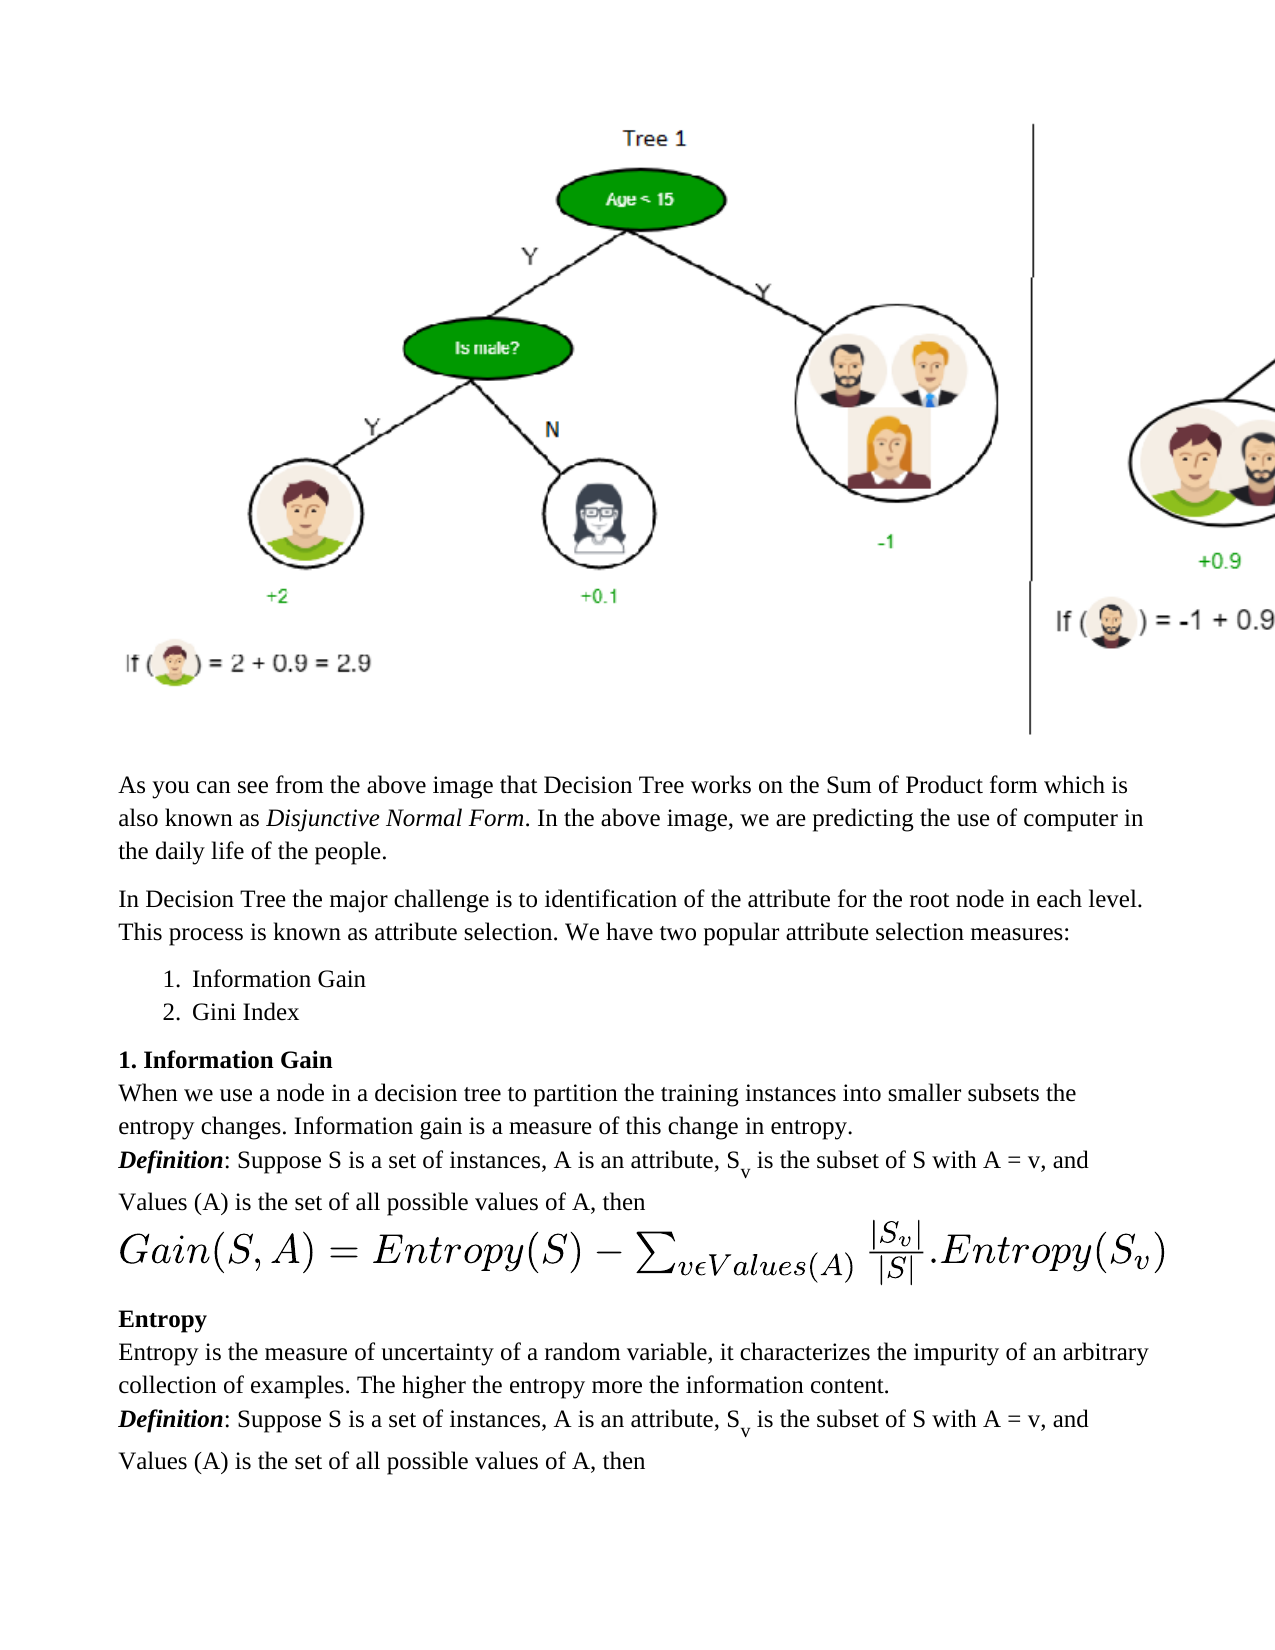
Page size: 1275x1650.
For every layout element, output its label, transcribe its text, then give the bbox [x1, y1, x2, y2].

text As you can see from the above image that Decision Tree works on the Sum of Product form which is also known as Disjunctive Normal Form. In the above image, we are predicting the use of computer in the daily life of the people. [118, 770, 1157, 865]
text 1. Information Gain When we use a node in a decision tree to partition the training instances into smaller subsets the entropy changes. Information gain is a measure of this change in entropy. Definition: Suppose S is a set of instances, A is an attribute, Sv is the subset of S with A = v, and Values (A) is the set of all possible values of A, then [118, 1045, 1157, 1285]
list Information Gain [162, 964, 1157, 993]
text In Decision Tree the major challenge is to identification of the attribute for the root node in each level. This process is known as attribute selection. We have two popular attribute selection measures: [118, 884, 1157, 945]
list Gini Index [162, 997, 1157, 1026]
text Entropy Entropy is the measure of uncertainty of a random variable, it characterizes the impurity of an arbitrary collection of examples. The higher the entropy more the information content. Definition: Suppose S is a set of instances, A is an attribute, Sv is the subset of S with A = v, and Values (A) is the set of all possible values of A, then [118, 1304, 1157, 1475]
picture [118, 118, 1275, 752]
